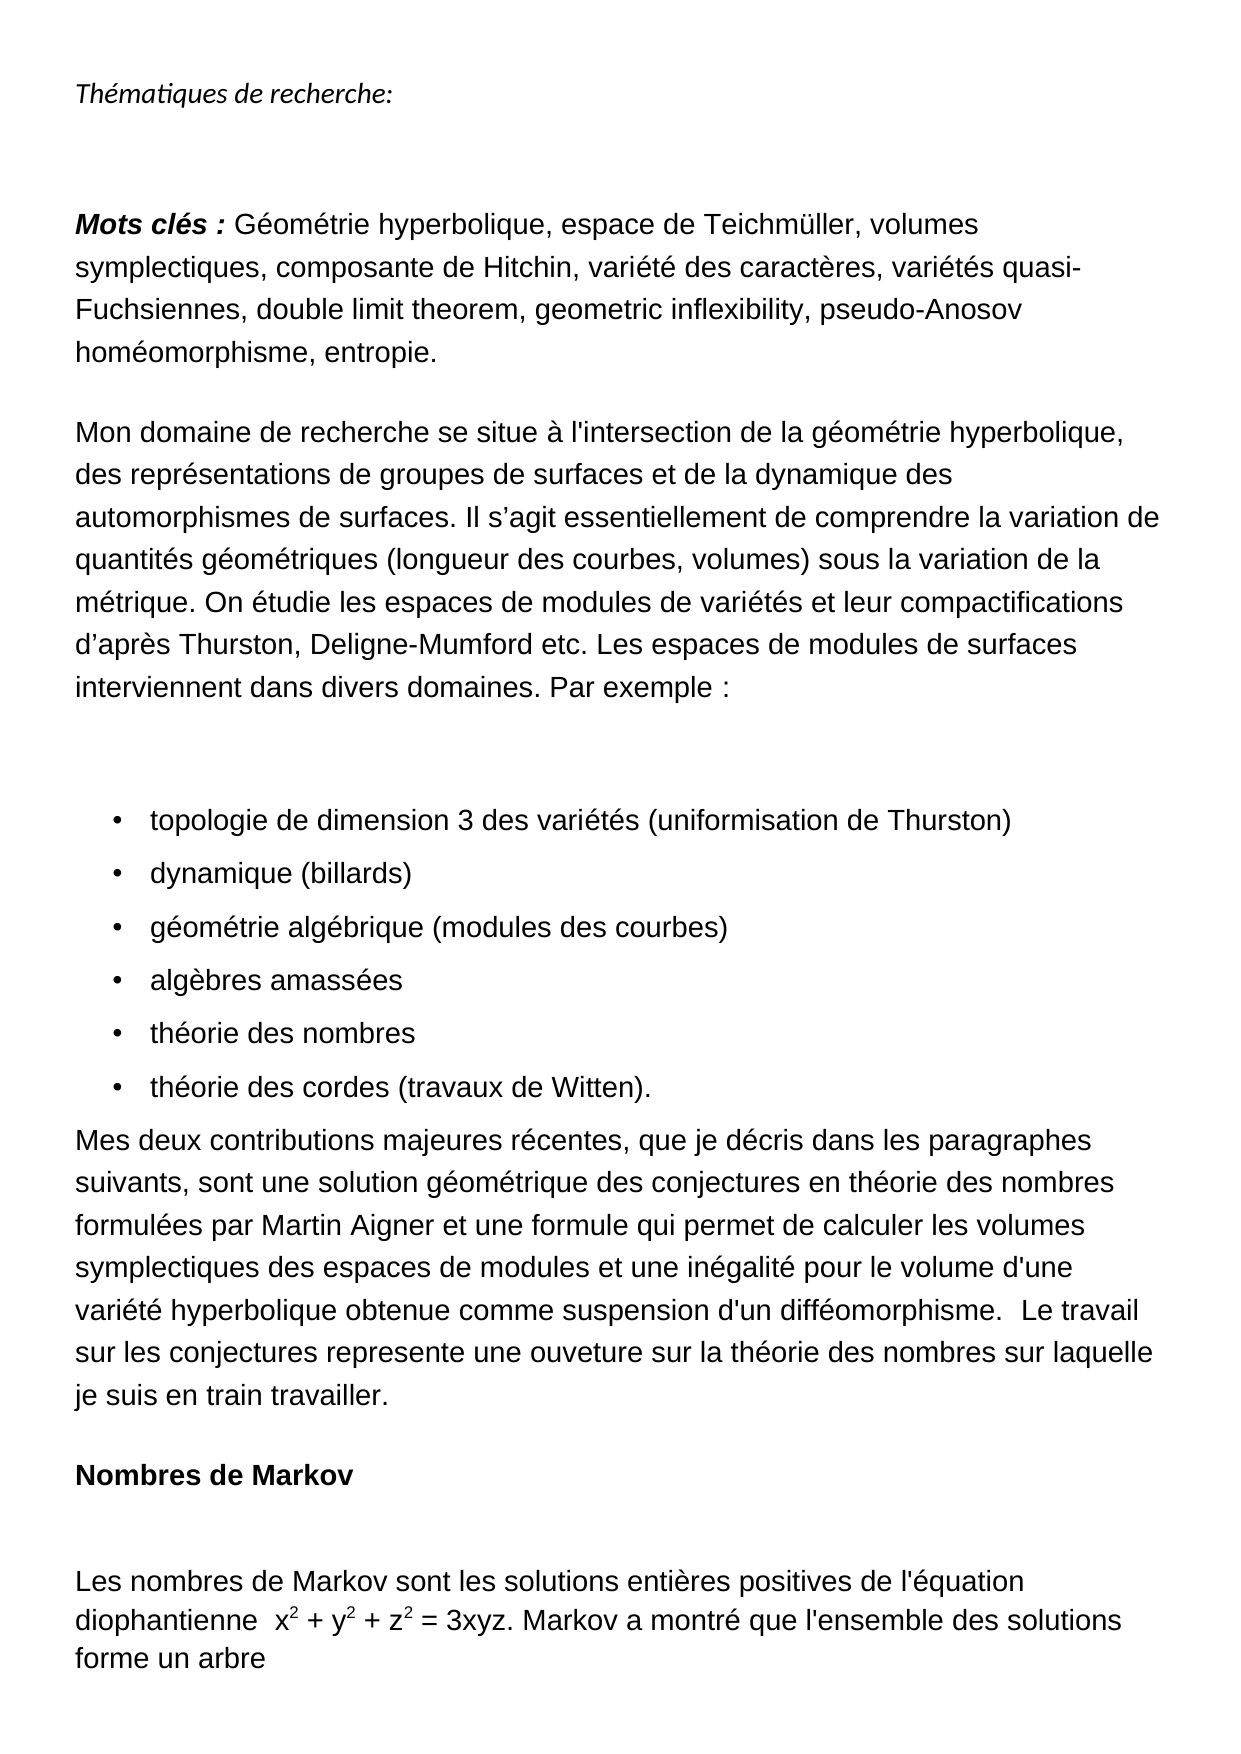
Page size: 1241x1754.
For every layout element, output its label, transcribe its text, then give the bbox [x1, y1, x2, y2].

text Nombres de Markov [75, 1458, 1165, 1491]
text Thématiques de recherche: [75, 75, 1165, 111]
text Mots clés : Géométrie hyperbolique, espace de Teichmüller, volumes symplectiques, composante de Hitchin, variété des caractères, variétés quasi-Fuchsiennes, double limit theorem, geometric inflexibility, pseudo-Anosov homéomorphisme, entropie. [75, 207, 1165, 368]
list dynamique (billards) [112, 856, 1165, 890]
text Mon domaine de recherche se situe à l'intersection de la géométrie hyperbolique, des représentations de groupes de surfaces et de la dynamique des automorphismes de surfaces. Il s’agit essentiellement de comprendre la variation de quantités géométriques (longueur des courbes, volumes) sous la variation de la métrique. On étudie les espaces de modules de variétés et leur compactifications d’après Thurston, Deligne-Mumford etc. Les espaces de modules de surfaces interviennent dans divers domaines. Par exemple : [75, 415, 1165, 703]
text Les nombres de Markov sont les solutions entières positives de l'équation diophantienne x2 + y2 + z2 = 3xyz. Markov a montré que l'ensemble des solutions forme un arbre [75, 1564, 1165, 1675]
list théorie des nombres [112, 1016, 1165, 1050]
list géométrie algébrique (modules des courbes) [112, 909, 1165, 943]
list théorie des cordes (travaux de Witten). [112, 1069, 1165, 1103]
text Mes deux contributions majeures récentes, que je décris dans les paragraphes suivants, sont une solution géométrique des conjectures en théorie des nombres formulées par Martin Aigner et une formule qui permet de calculer les volumes symplectiques des espaces de modules et une inégalité pour le volume d'une variété hyperbolique obtenue comme suspension d'un difféomorphisme. Le travail sur les conjectures represente une ouveture sur la théorie des nombres sur laquelle je suis en train travailler. [75, 1123, 1165, 1411]
list topologie de dimension 3 des variétés (uniformisation de Thurston) [112, 803, 1165, 837]
list algèbres amassées [112, 963, 1165, 997]
